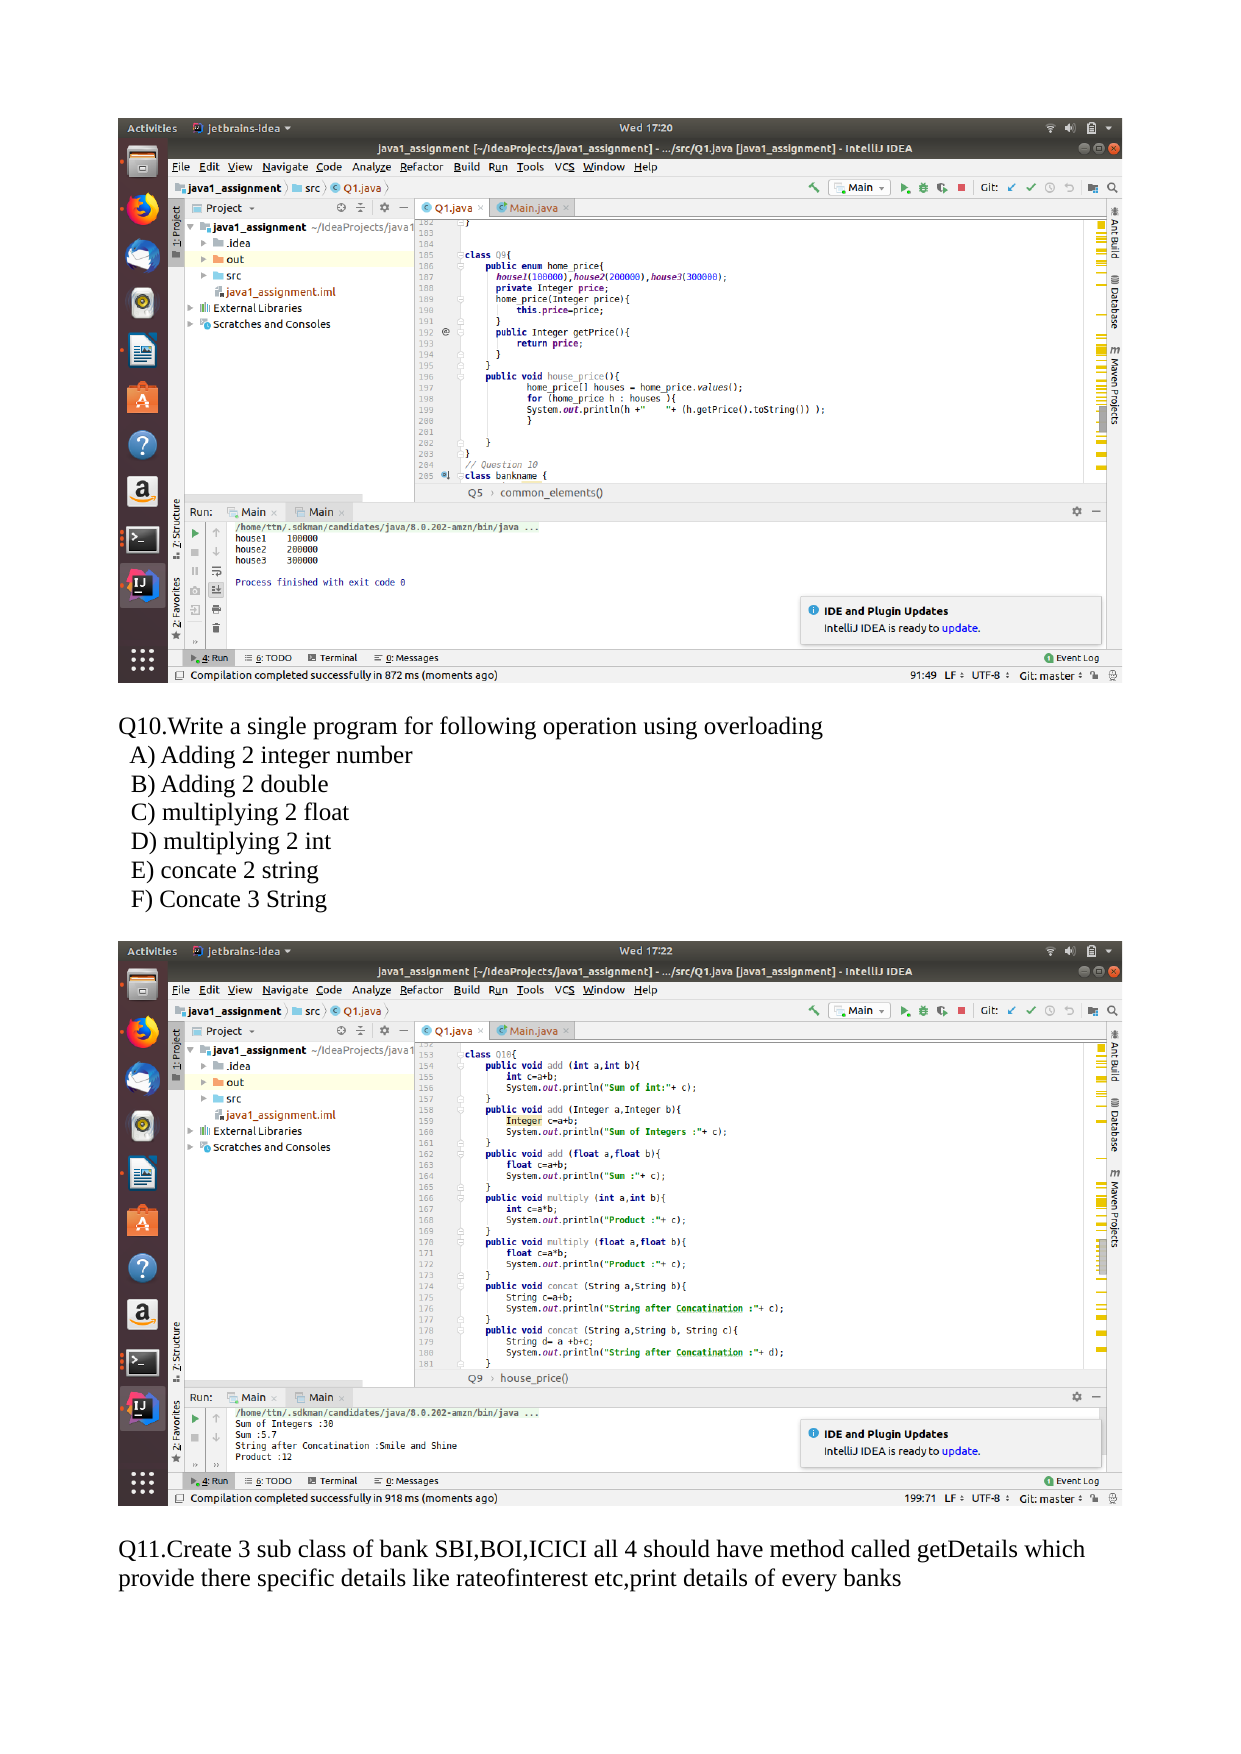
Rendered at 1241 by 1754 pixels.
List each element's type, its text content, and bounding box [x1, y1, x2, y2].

picture [118, 941, 1123, 1506]
text Q10.Write a single program for following operation using overloading A) Adding 2 integer number B) Adding 2 double C) multiplying 2 float D) multiplying 2 int E) concate 2 string F) Concate 3 String [118, 683, 1122, 912]
text Q11.Create 3 sub class of bank SBI,BOI,ICICI all 4 should have method called getDetails which provide there specific details like rateofinterest etc,print details of every banks [118, 1506, 1122, 1592]
picture [118, 118, 1123, 683]
